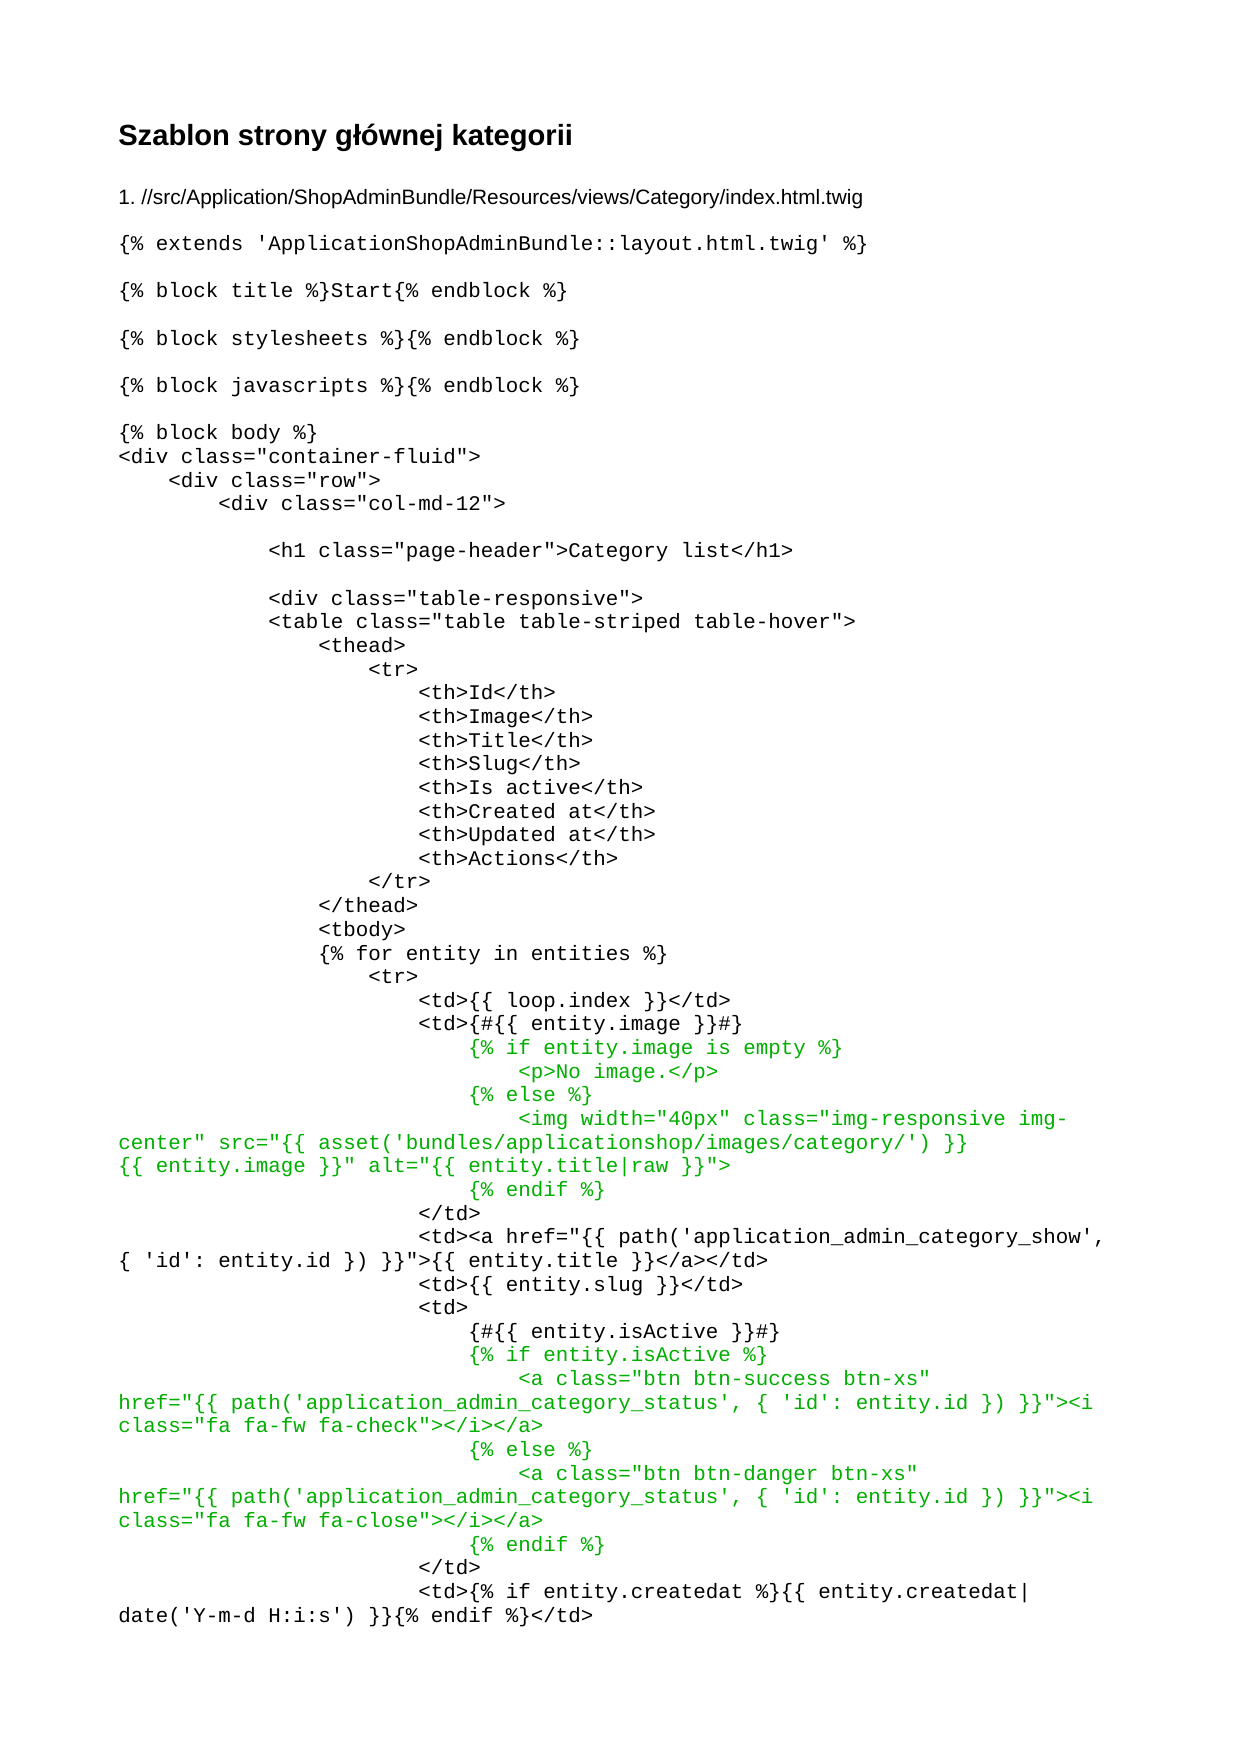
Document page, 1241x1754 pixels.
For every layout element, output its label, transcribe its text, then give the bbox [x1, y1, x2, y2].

text {% endif %} [118, 1179, 1122, 1203]
text Szablon strony głównej kategorii [118, 118, 1122, 152]
text <img width="40px" class="img-responsive img-center" src="{{ asset('bundles/applicationshop/images/category/') }}{{ entity.image }}" alt="{{ entity.title|raw }}"> [118, 1108, 1122, 1179]
text <td>{% if entity.createdat %}{{ entity.createdat|date('Y-m-d H:i:s') }}{% endif %}</td> [118, 1581, 1122, 1628]
text <div class="row"> [118, 469, 1122, 493]
text <a class="btn btn-success btn-xs" href="{{ path('application_admin_category_status', { 'id': entity.id }) }}"><i class="fa fa-fw fa-check"></i></a> [118, 1368, 1122, 1439]
text <h1 class="page-header">Category list</h1> [118, 541, 1122, 564]
text {% else %} [118, 1439, 1122, 1463]
text <th>Created at</th> [118, 801, 1122, 824]
text <tr> [118, 966, 1122, 990]
text <td>{#{{ entity.image }}#} [118, 1013, 1122, 1037]
text {% if entity.image is empty %} [118, 1037, 1122, 1061]
text <th>Slug</th> [118, 753, 1122, 777]
text <th>Actions</th> [118, 848, 1122, 872]
text {% block body %} [118, 422, 1122, 446]
text <a class="btn btn-danger btn-xs" href="{{ path('application_admin_category_status', { 'id': entity.id }) }}"><i class="fa fa-fw fa-close"></i></a> [118, 1463, 1122, 1534]
text {% if entity.isActive %} [118, 1344, 1122, 1368]
text <th>Is active</th> [118, 777, 1122, 801]
text <tr> [118, 659, 1122, 682]
text </td> [118, 1203, 1122, 1226]
text </td> [118, 1557, 1122, 1581]
text 1. //src/Application/ShopAdminBundle/Resources/views/Category/index.html.twig [118, 185, 1122, 209]
text <td> [118, 1297, 1122, 1321]
text {% extends 'ApplicationShopAdminBundle::layout.html.twig' %} [118, 233, 1122, 257]
text {% endif %} [118, 1534, 1122, 1557]
text <p>No image.</p> [118, 1061, 1122, 1084]
text <div class="container-fluid"> [118, 446, 1122, 469]
text <tbody> [118, 919, 1122, 942]
text {% block javascripts %}{% endblock %} [118, 375, 1122, 399]
text {% block stylesheets %}{% endblock %} [118, 328, 1122, 351]
text <th>Image</th> [118, 706, 1122, 730]
text <td><a href="{{ path('application_admin_category_show', { 'id': entity.id }) }}">{{ entity.title }}</a></td> [118, 1226, 1122, 1273]
text <td>{{ loop.index }}</td> [118, 990, 1122, 1013]
text {% else %} [118, 1084, 1122, 1108]
text {% block title %}Start{% endblock %} [118, 280, 1122, 304]
text <thead> [118, 635, 1122, 659]
text <div class="col-md-12"> [118, 493, 1122, 517]
text </tr> [118, 872, 1122, 895]
text <table class="table table-striped table-hover"> [118, 611, 1122, 635]
text </thead> [118, 895, 1122, 919]
text {% for entity in entities %} [118, 942, 1122, 966]
text {#{{ entity.isActive }}#} [118, 1321, 1122, 1344]
text <th>Updated at</th> [118, 824, 1122, 848]
text <div class="table-responsive"> [118, 588, 1122, 611]
text <th>Id</th> [118, 682, 1122, 706]
text <th>Title</th> [118, 730, 1122, 753]
text <td>{{ entity.slug }}</td> [118, 1273, 1122, 1297]
